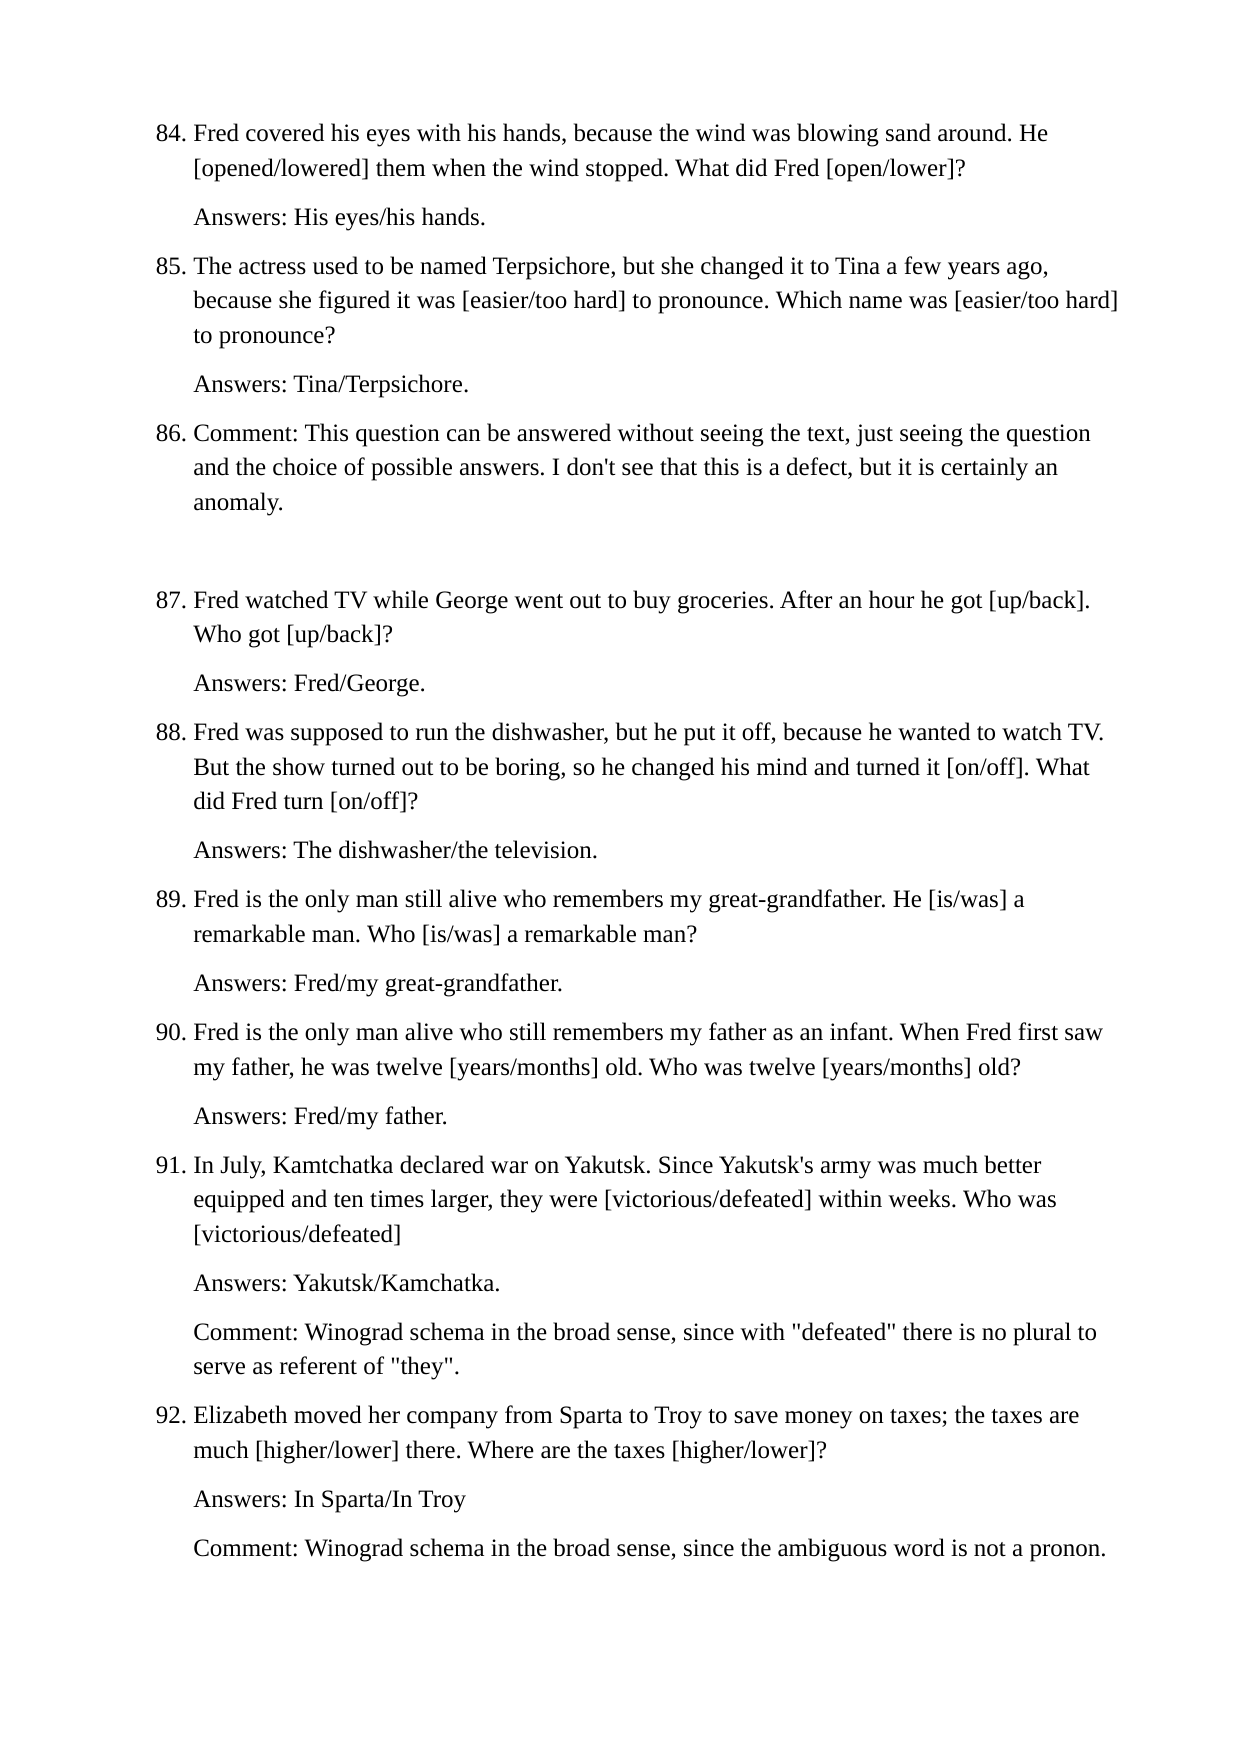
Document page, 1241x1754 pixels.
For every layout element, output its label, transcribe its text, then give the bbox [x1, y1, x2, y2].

list Answers: Yakutsk/Kamchatka. [156, 1268, 1122, 1297]
list In July, Kamtchatka declared war on Yakutsk. Since Yakutsk's army was much better equipped and ten times larger, they were [victorious/defeated] within weeks. Who was [victorious/defeated] [156, 1150, 1122, 1247]
list Comment: Winograd schema in the broad sense, since the ambiguous word is not a pronon. [156, 1533, 1122, 1562]
list Answers: In Sparta/In Troy [156, 1484, 1122, 1513]
list Fred is the only man alive who still remembers my father as an infant. When Fred first saw my father, he was twelve [years/months] old. Who was twelve [years/months] old? [156, 1017, 1122, 1080]
list Answers: His eyes/his hands. [156, 202, 1122, 230]
list Elizabeth moved her company from Sparta to Troy to save money on taxes; the taxes are much [higher/lower] there. Where are the taxes [higher/lower]? [156, 1400, 1122, 1464]
list Fred was supposed to run the dishwasher, but he put it off, because he wanted to watch TV. But the show turned out to be boring, so he changed his mind and turned it [on/off]. What did Fred turn [on/off]? [156, 717, 1122, 815]
list Answers: Fred/my father. [156, 1101, 1122, 1129]
list The actress used to be named Terpsichore, but she changed it to Tina a few years ago, because she figured it was [easier/too hard] to pronounce. Which name was [easier/too hard] to pronounce? [156, 251, 1122, 348]
list Answers: Fred/my great-grandfather. [156, 968, 1122, 997]
list Answers: Tina/Terpsichore. [156, 369, 1122, 397]
list Fred covered his eyes with his hands, because the wind was blowing sand around. He [opened/lowered] them when the wind stopped. What did Fred [open/lower]? [156, 118, 1122, 181]
list Comment: Winograd schema in the broad sense, since with "defeated" there is no plural to serve as referent of "they". [156, 1317, 1122, 1380]
list Fred watched TV while George went out to buy groceries. After an hour he got [up/back]. Who got [up/back]? [156, 585, 1122, 648]
list Answers: The dishwasher/the television. [156, 836, 1122, 864]
list Comment: This question can be answered without seeing the text, just seeing the question and the choice of possible answers. I don't see that this is a defect, but it is certainly an anomaly. [156, 418, 1122, 516]
list Fred is the only man still alive who remembers my great-grandfather. He [is/was] a remarkable man. Who [is/was] a remarkable man? [156, 884, 1122, 948]
list Answers: Fred/George. [156, 668, 1122, 697]
